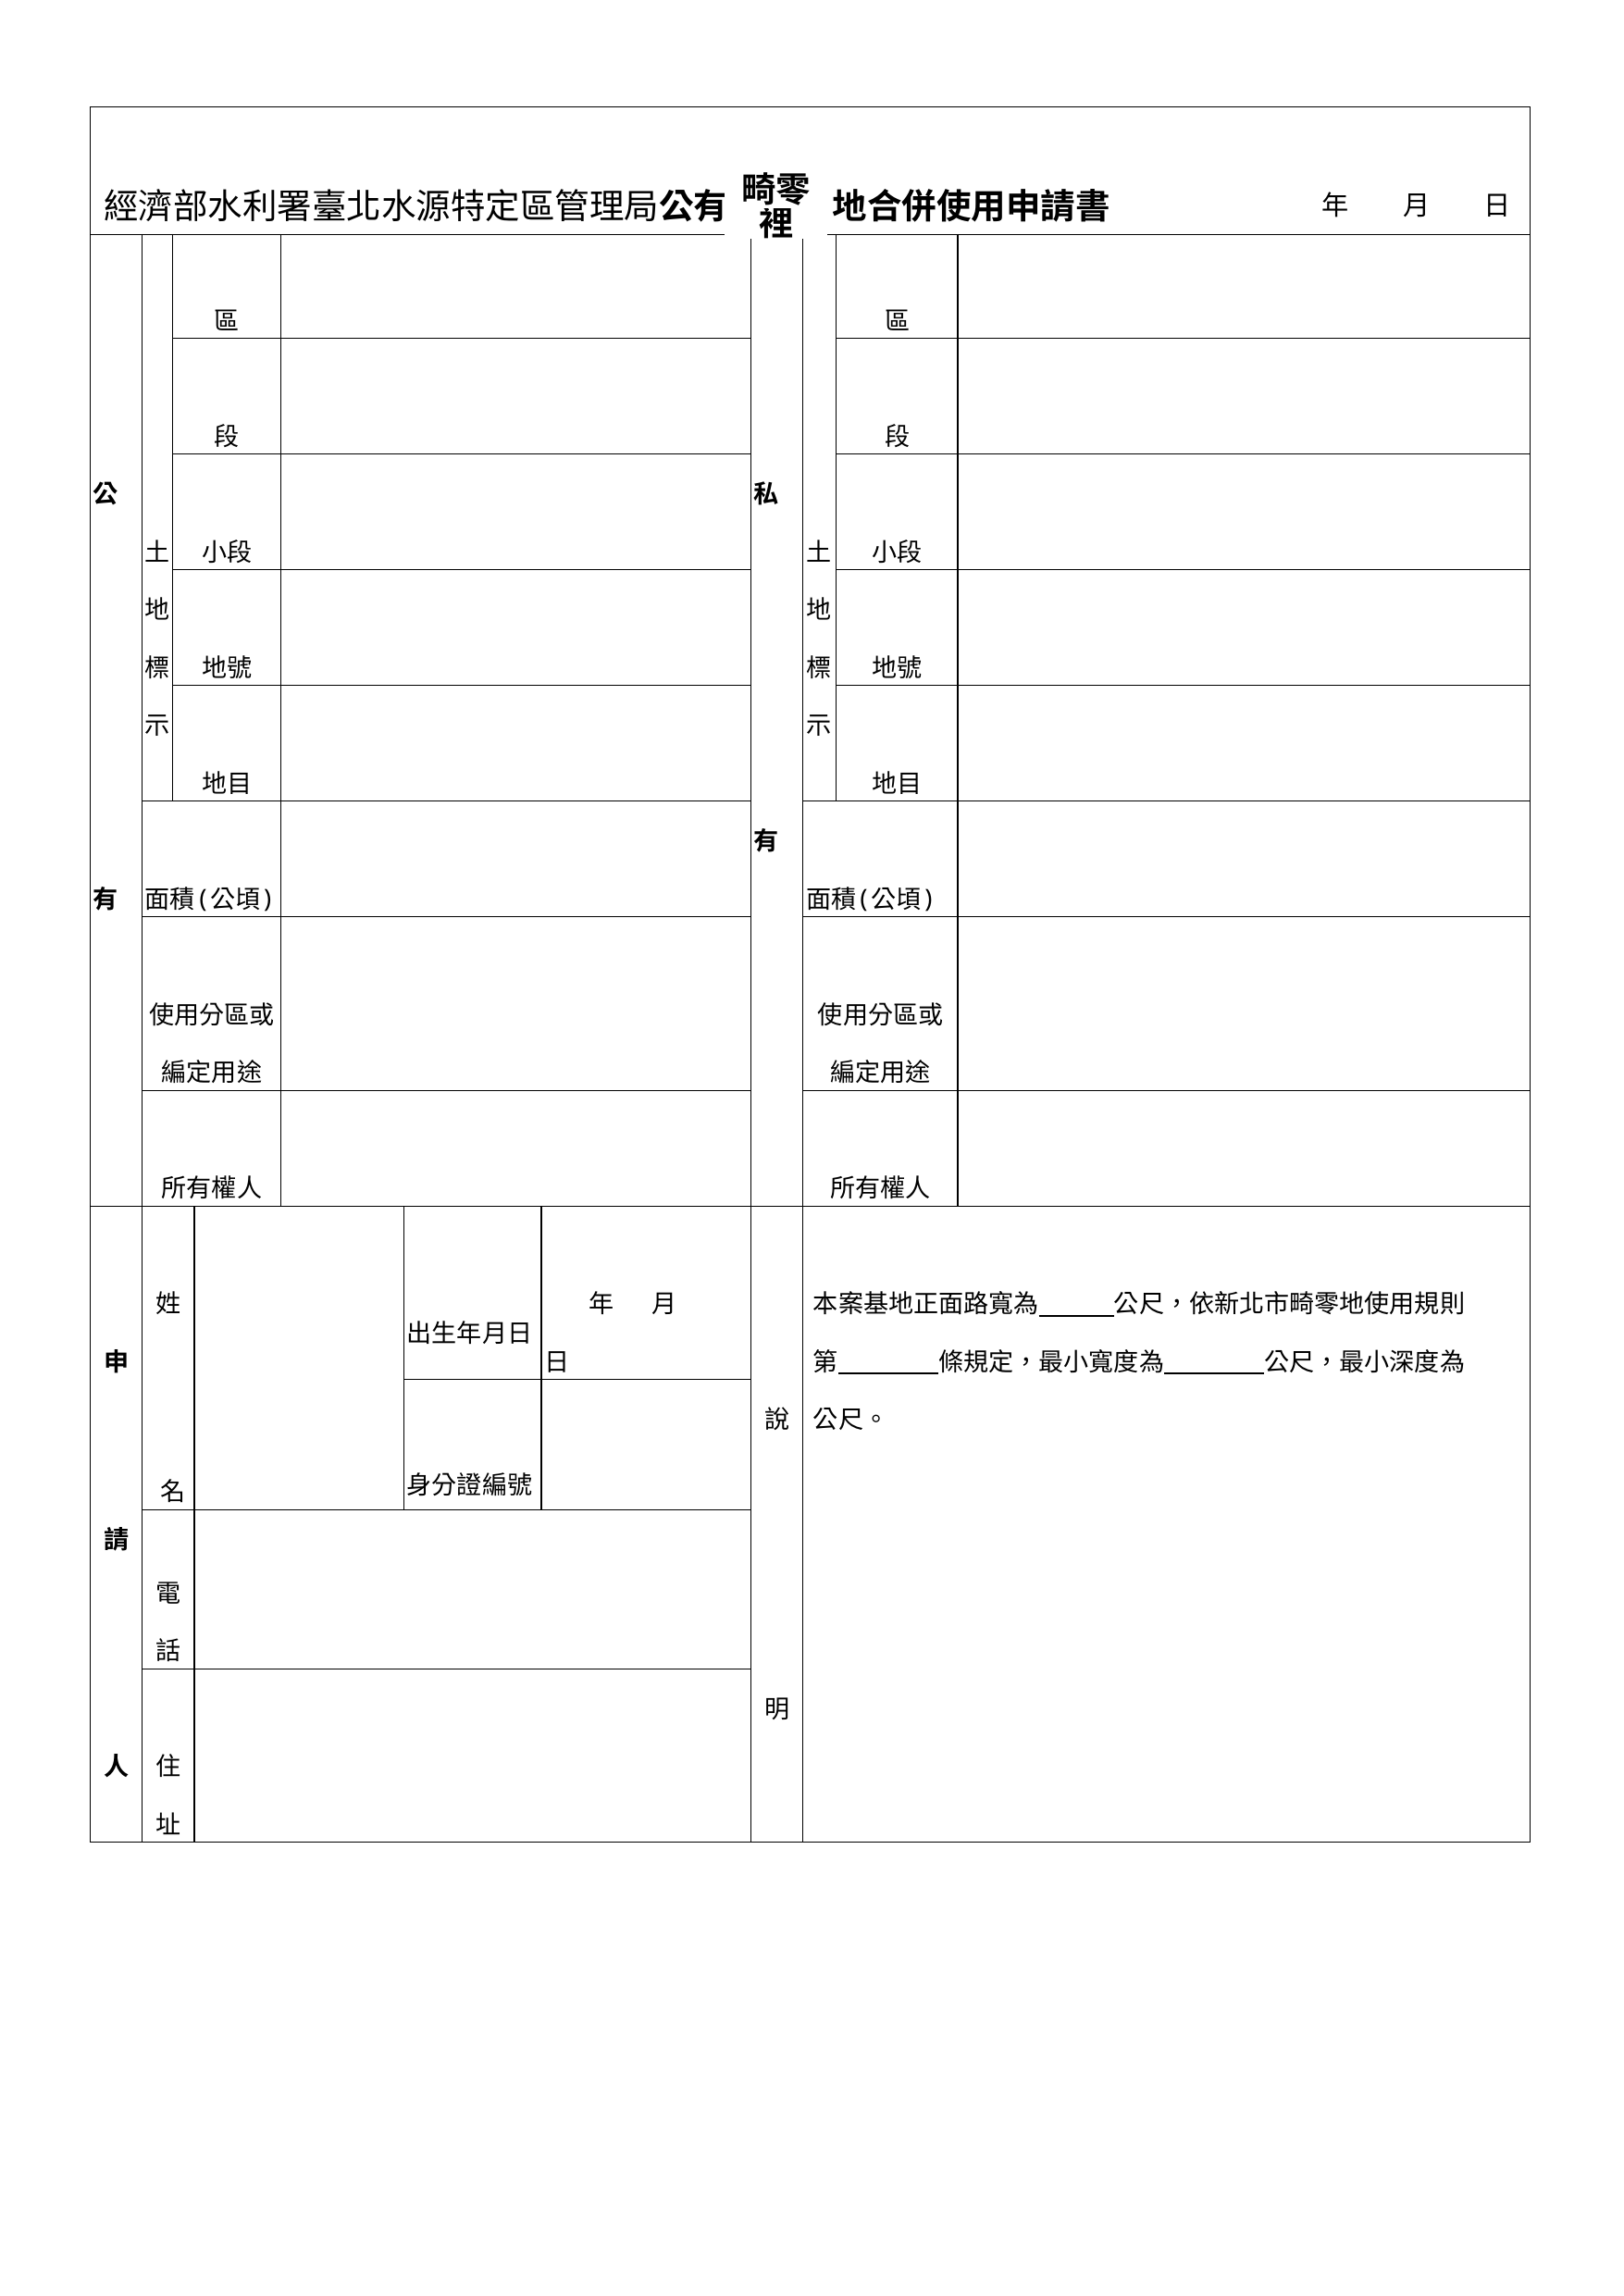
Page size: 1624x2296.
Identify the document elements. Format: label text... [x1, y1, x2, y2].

table_cell [959, 339, 1530, 453]
table_cell 身分證編號 [404, 1380, 540, 1509]
table_cell [195, 1207, 403, 1509]
table_cell 出生年月日 [404, 1207, 540, 1379]
table_cell 小段 [837, 454, 957, 569]
table_cell [281, 570, 750, 685]
table_cell 住 址 [143, 1669, 193, 1842]
table_cell 區 [173, 235, 280, 338]
table_cell 地號 [837, 570, 957, 685]
table_cell 面積(公頃) [803, 801, 957, 916]
table_cell 說 明 [751, 1207, 802, 1842]
table_cell 小段 [173, 454, 280, 569]
table_cell 公 有 [91, 235, 142, 1206]
table_cell [959, 235, 1530, 338]
table_cell [281, 339, 750, 453]
table_cell 私 有 [751, 239, 802, 1206]
table_cell [542, 1380, 750, 1509]
table_cell 使用分區或 編定用途 [803, 917, 957, 1090]
table_cell [959, 1091, 1530, 1206]
table_cell 所有權人 [143, 1091, 280, 1206]
table_cell 本案基地正面路寬為 公尺，依新北市畸零地使用規則 第 條規定，最小寬度為 公尺，最小深度為 公尺。 [803, 1207, 1530, 1842]
table_cell 地號 [173, 570, 280, 685]
table_cell 區 [837, 235, 957, 338]
table_cell [959, 454, 1530, 569]
table_cell [281, 917, 750, 1090]
table_cell 段 [173, 339, 280, 453]
table_cell [959, 917, 1530, 1090]
table_cell 土 地 標 示 [803, 235, 836, 800]
table_cell 申 請 人 [91, 1207, 142, 1842]
table_cell 地目 [173, 686, 280, 800]
table_cell 姓 名 [143, 1207, 193, 1509]
table_cell [195, 1510, 750, 1669]
table_cell 地目 [837, 686, 957, 800]
table_cell [195, 1669, 750, 1842]
table_cell [281, 686, 750, 800]
table_cell 面積(公頃) [143, 801, 280, 916]
table_cell [281, 801, 750, 916]
table_cell [281, 235, 750, 338]
table_cell [959, 686, 1530, 800]
table_cell [959, 801, 1530, 916]
table_cell 段 [837, 339, 957, 453]
table_cell 使用分區或 編定用途 [143, 917, 280, 1090]
table_cell 年 月 日 [542, 1207, 750, 1379]
table_cell [959, 570, 1530, 685]
table_cell 土 地 標 示 [143, 235, 172, 800]
table_cell [281, 454, 750, 569]
table_cell 所有權人 [803, 1091, 957, 1206]
table_cell [281, 1091, 750, 1206]
table_header 經濟部水利署臺北水源特定區管理局公有 地合併使用申請書 年 月 日 [91, 107, 1530, 239]
table_cell 電話 [143, 1510, 193, 1669]
